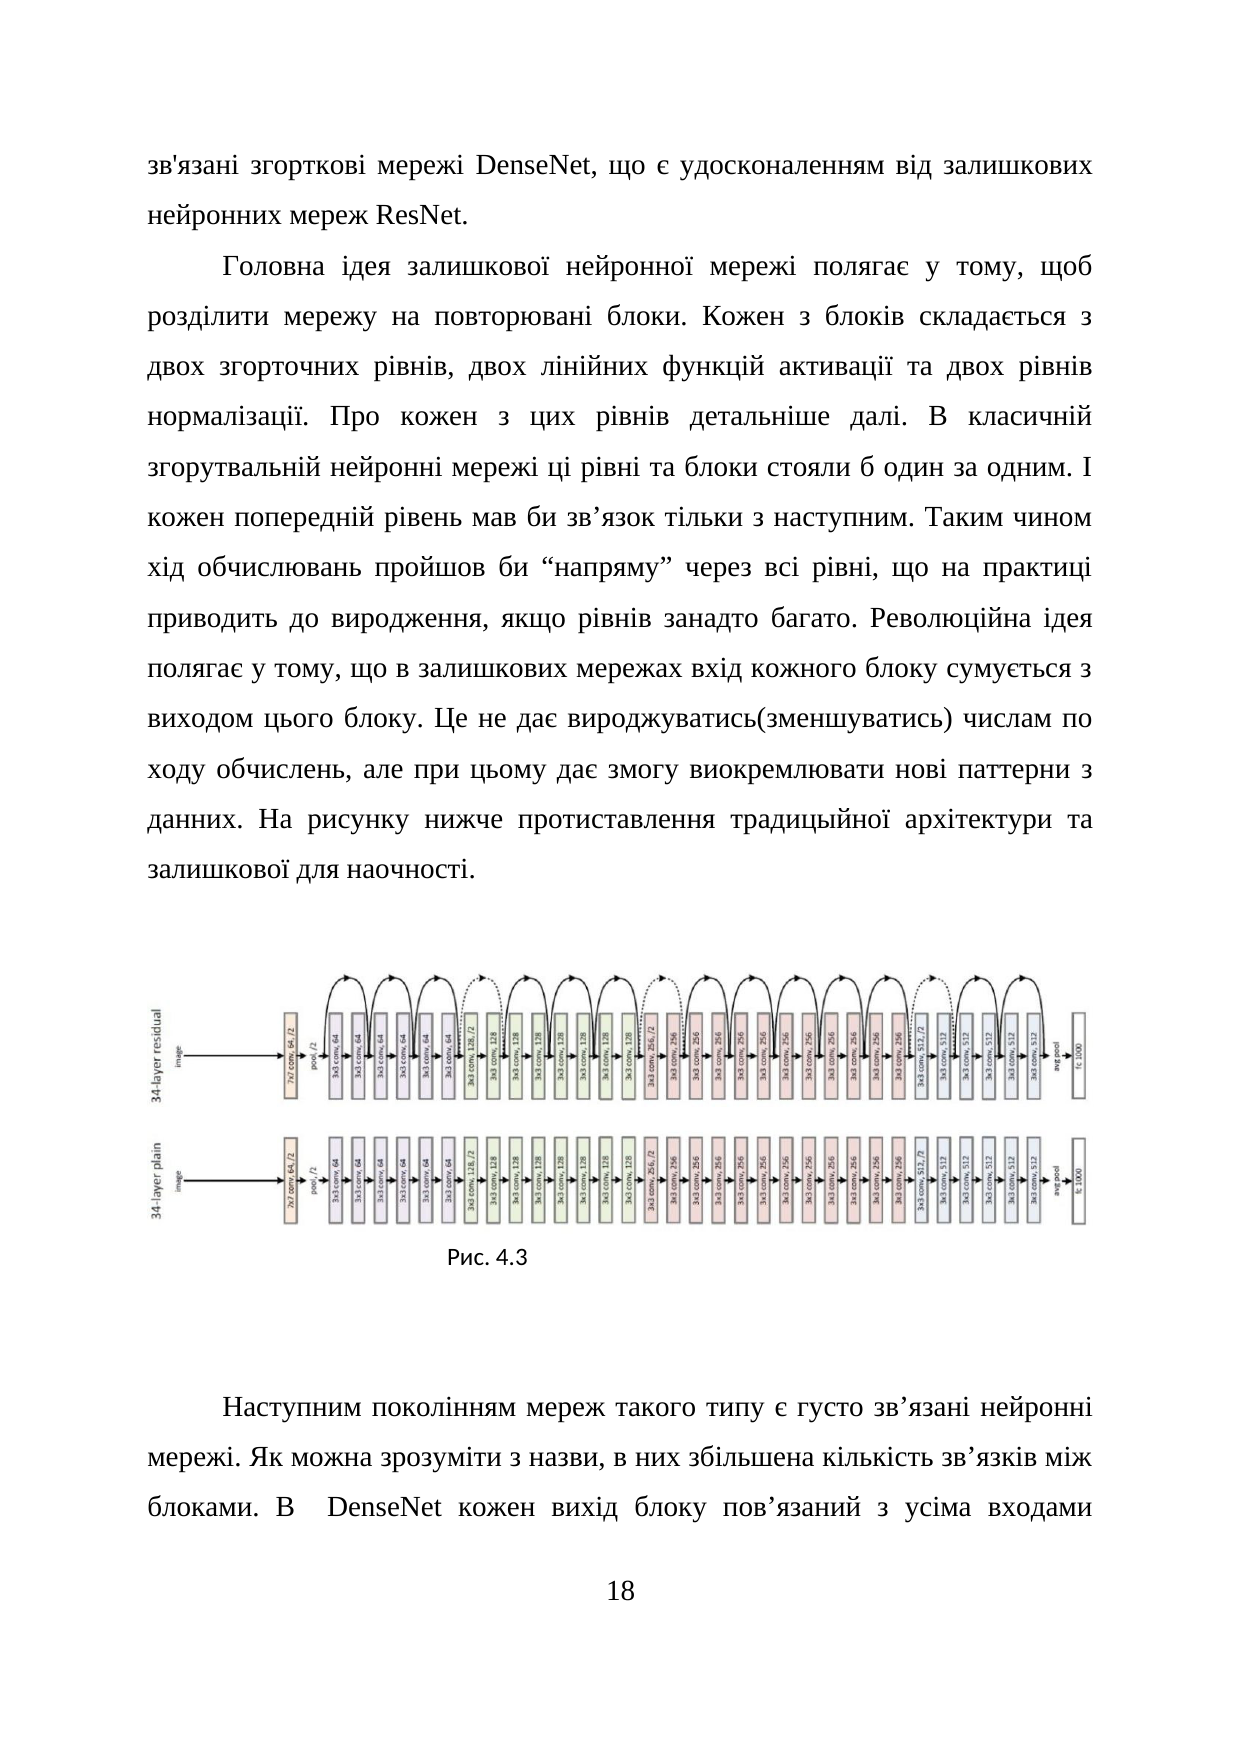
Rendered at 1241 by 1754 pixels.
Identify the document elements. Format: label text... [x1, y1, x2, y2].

text Головна ідея залишкової нейронної мережі полягає у тому, щоб розділити мережу на повторювані блоки. Кожен з блоків складається з двох згорточних рівнів, двох лінійних функцій активації та двох рівнів нормалізації. Про кожен з цих рівнів детальніше далі. В класичній згорутвальній нейронні мережі ці рівні та блоки стояли б один за одним. І кожен попередній рівень мав би зв’язок тільки з наступним. Таким чином хід обчислювань пройшов би “напряму” через всі рівні, що на практиці приводить до виродження, якщо рівнів занадто багато. Революційна ідея полягає у тому, що в залишкових мережах вхід кожного блоку сумується з виходом цього блоку. Це не дає вироджуватись(зменшуватись) числам по ходу обчислень, але при цьому дає змогу виокремлювати нові паттерни з данних. На рисунку нижче протиставлення традицыйної архітектури та залишкової для наочності. [147, 248, 1093, 885]
text Наступним поколінням мереж такого типу є густо зв’язані нейронні мережі. Як можна зрозуміти з назви, в них збільшена кількість зв’язків між блоками. В DenseNet кожен вихід блоку пов’язаний з усіма входами [147, 1389, 1093, 1523]
text Рис. 4.3 [147, 1237, 1093, 1272]
text зв'язані згорткові мережі DenseNet, що є удосконаленням від залишкових нейронних мереж ResNet. [147, 147, 1093, 231]
picture [147, 964, 1094, 1237]
